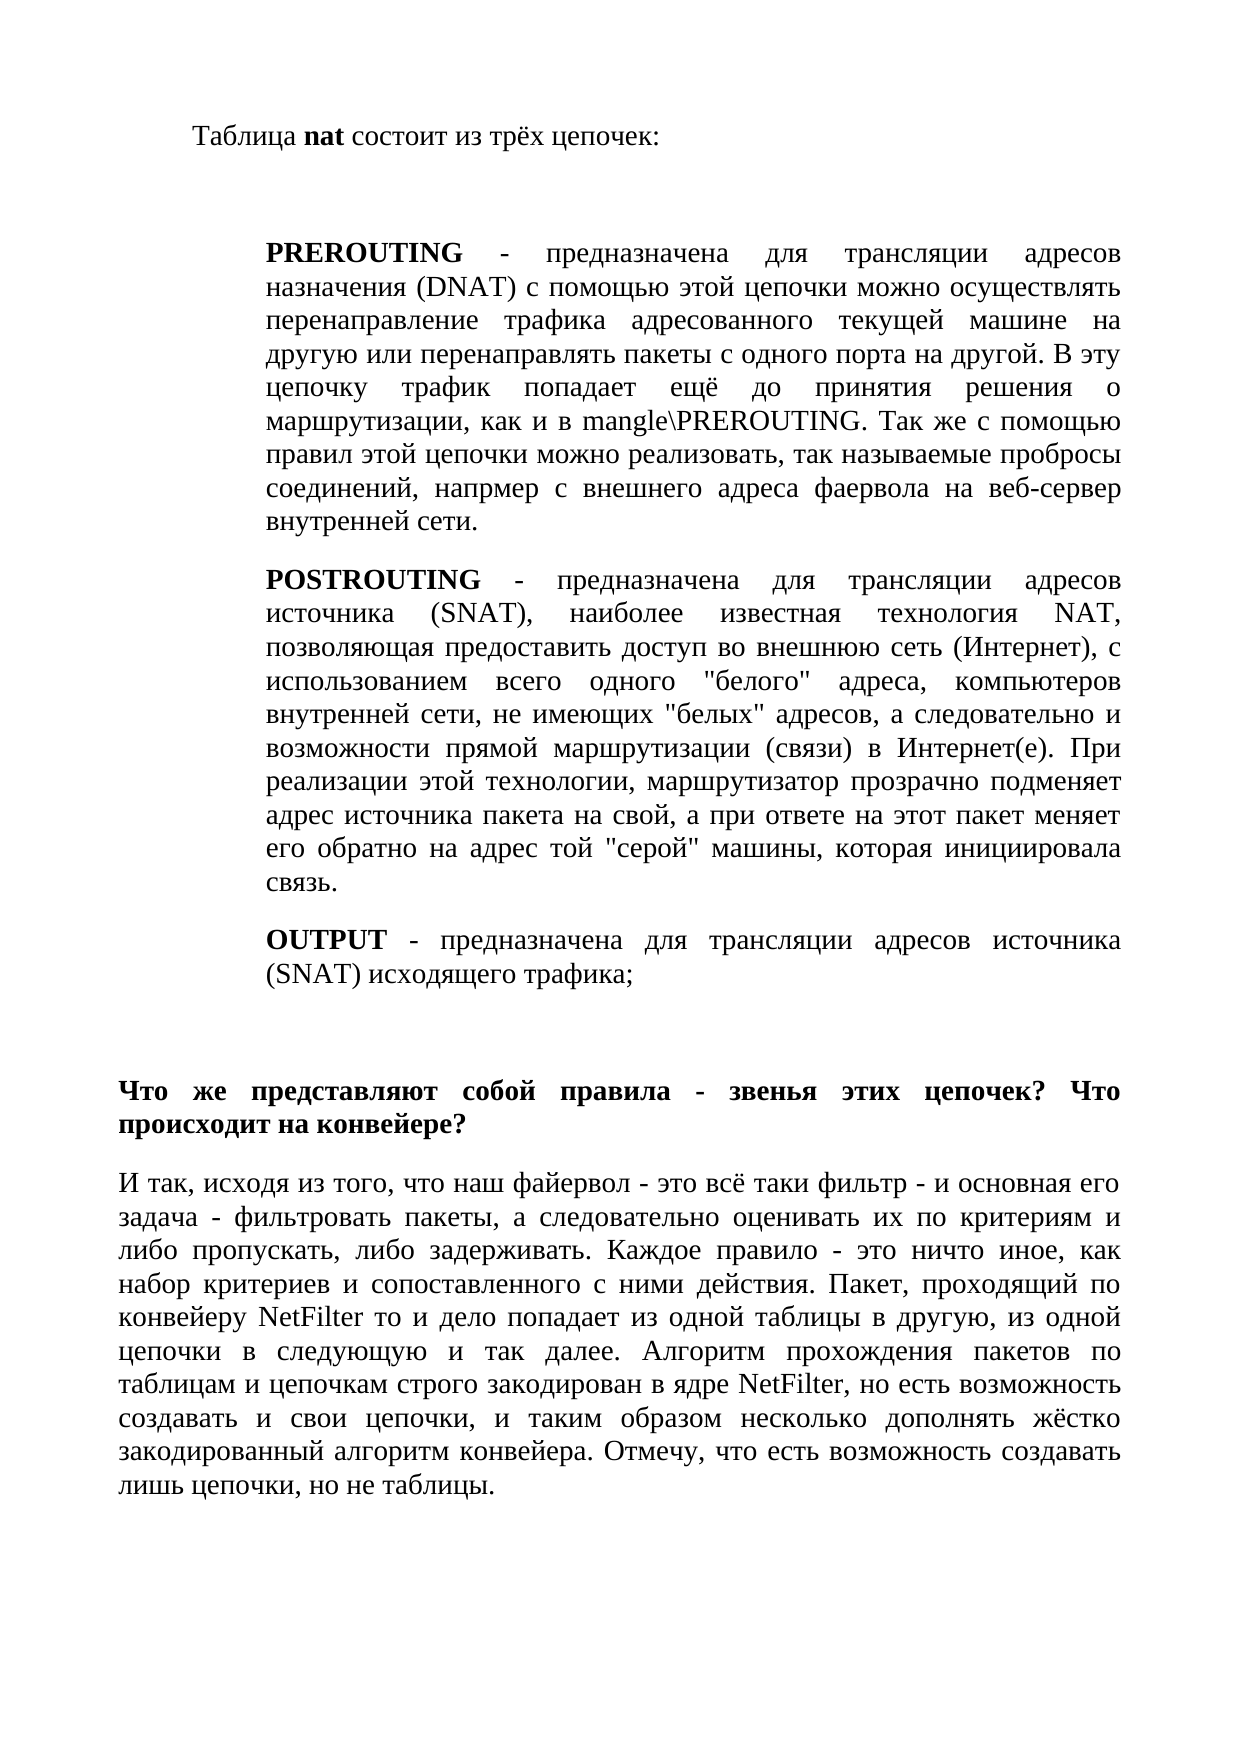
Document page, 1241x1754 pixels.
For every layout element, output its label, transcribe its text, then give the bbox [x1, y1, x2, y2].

text И так, исходя из того, что наш файервол - это всё таки фильтр - и основная его задача - фильтровать пакеты, а следовательно оценивать их по критериям и либо пропускать, либо задерживать. Каждое правило - это ничто иное, как набор критериев и сопоставленного с ними действия. Пакет, проходящий по конвейеру NetFilter то и дело попадает из одной таблицы в другую, из одной цепочки в следующую и так далее. Алгоритм прохождения пакетов по таблицам и цепочкам строго закодирован в ядре NetFilter, но есть возможность создавать и свои цепочки, и таким образом несколько дополнять жёстко закодированный алгоритм конвейера. Отмечу, что есть возможность создавать лишь цепочки, но не таблицы. [118, 1165, 1122, 1501]
text POSTROUTING - предназначена для трансляции адресов источника (SNAT), наиболее известная технология NAT, позволяющая предоставить доступ во внешнюю сеть (Интернет), с использованием всего одного "белого" адреса, компьютеров внутренней сети, не имеющих "белых" адресов, а следовательно и возможности прямой маршрутизации (связи) в Интернет(е). При реализации этой технологии, маршрутизатор прозрачно подменяет адрес источника пакета на свой, а при ответе на этот пакет меняет его обратно на адрес той "серой" машины, которая инициировала связь. [266, 562, 1122, 897]
text Таблица nat состоит из трёх цепочек: [192, 118, 1122, 152]
text OUTPUT - предназначена для трансляции адресов источника (SNAT) исходящего трафика; [266, 922, 1122, 989]
text Что же представляют собой правила - звенья этих цепочек? Что происходит на конвейере? [118, 1073, 1122, 1140]
text PREROUTING - предназначена для трансляции адресов назначения (DNAT) с помощью этой цепочки можно осуществлять перенаправление трафика адресованного текущей машине на другую или перенаправлять пакеты с одного порта на другой. В эту цепочку трафик попадает ещё до принятия решения о маршрутизации, как и в mangle\PREROUTING. Так же с помощью правил этой цепочки можно реализовать, так называемые пробросы соединений, напрмер с внешнего адреса фаервола на веб-сервер внутренней сети. [266, 235, 1122, 537]
